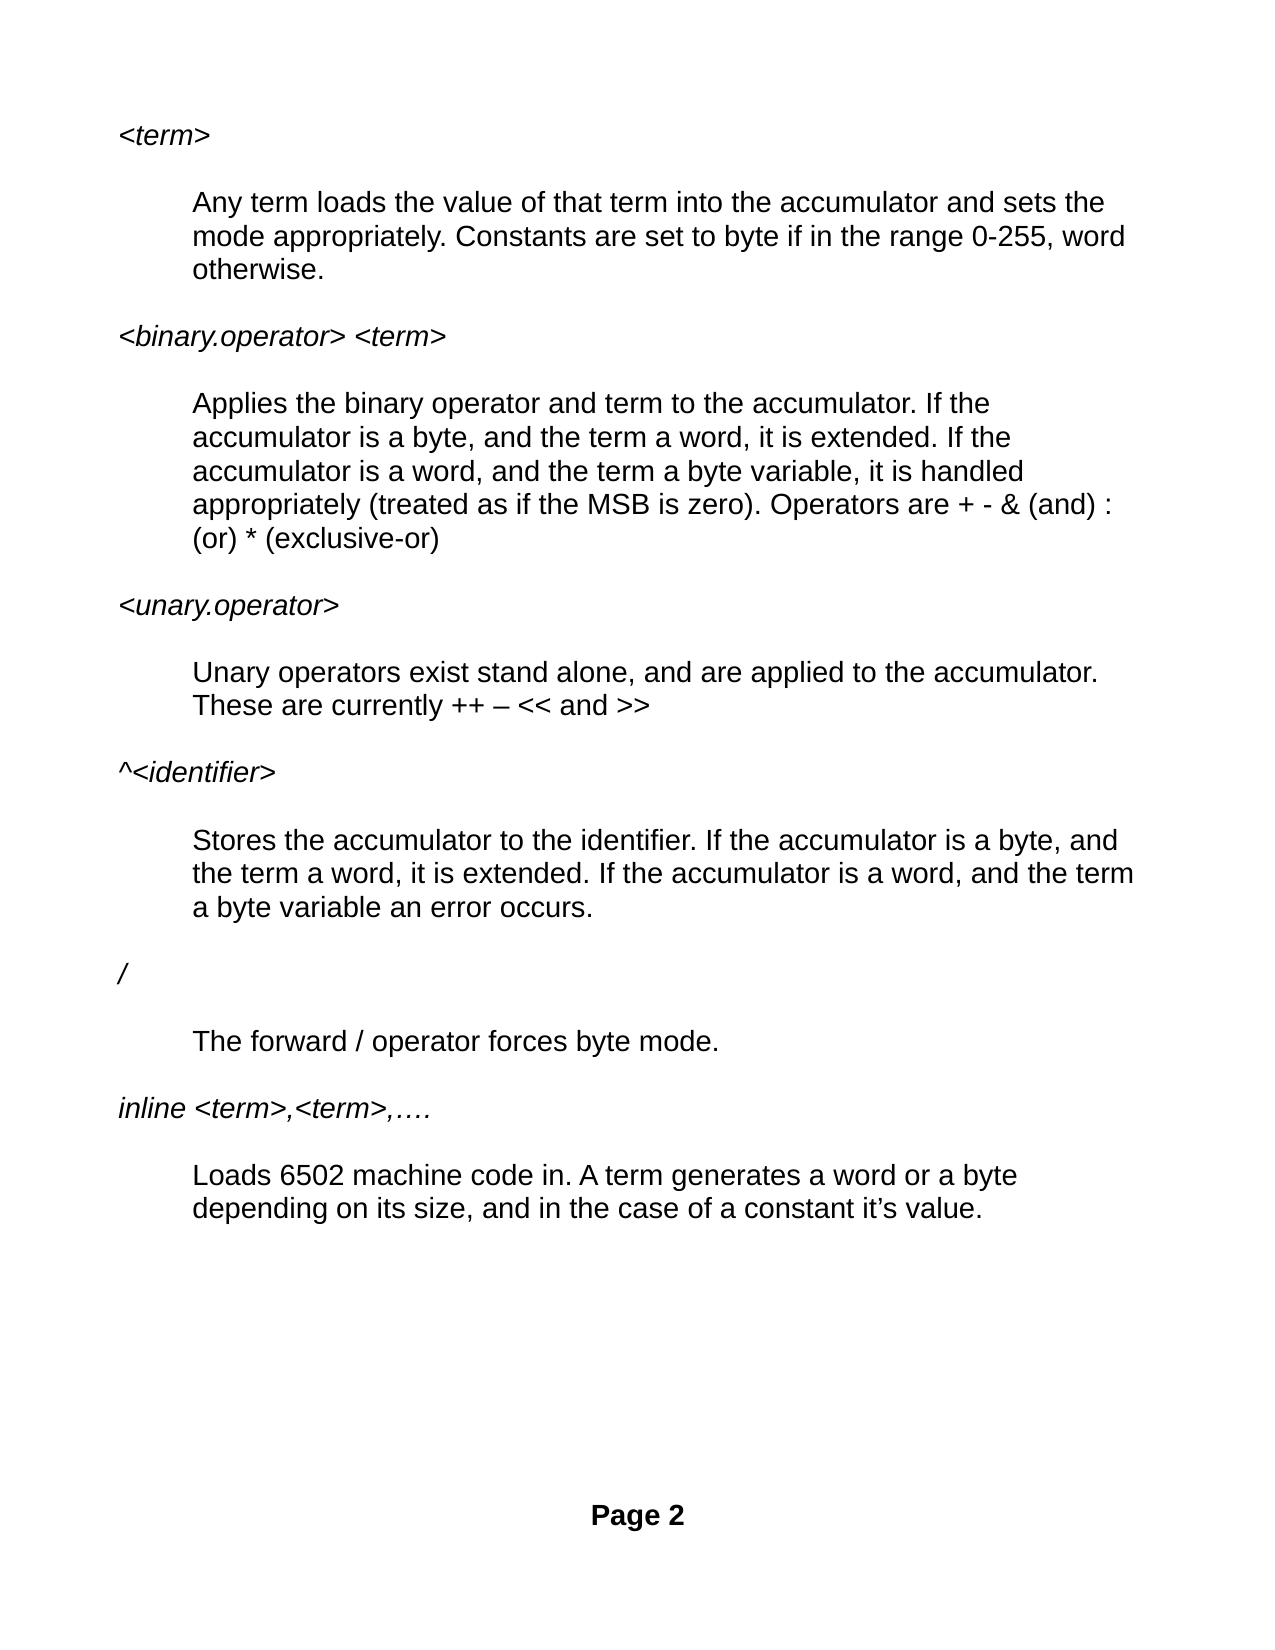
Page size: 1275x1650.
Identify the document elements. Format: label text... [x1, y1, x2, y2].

text Unary operators exist stand alone, and are applied to the accumulator. These are currently ++ – << and >> [192, 655, 1157, 722]
text / [118, 957, 1157, 990]
text ^<identifier> [118, 755, 1157, 789]
text Any term loads the value of that term into the accumulator and sets the mode appropriately. Constants are set to byte if in the range 0-255, word otherwise. [192, 185, 1157, 286]
text Applies the binary operator and term to the accumulator. If the accumulator is a byte, and the term a word, it is extended. If the accumulator is a word, and the term a byte variable, it is handled appropriately (treated as if the MSB is zero). Operators are + - & (and) : (or) * (exclusive-or) [192, 386, 1157, 554]
text The forward / operator forces byte mode. [192, 1024, 1157, 1057]
text <binary.operator> <term> [118, 319, 1157, 353]
text Loads 6502 machine code in. A term generates a word or a byte depending on its size, and in the case of a constant it’s value. [192, 1158, 1157, 1225]
text inline <term>,<term>,…. [118, 1091, 1157, 1124]
text Stores the accumulator to the identifier. If the accumulator is a byte, and the term a word, it is extended. If the accumulator is a word, and the term a byte variable an error occurs. [192, 822, 1157, 923]
text <unary.operator> [118, 588, 1157, 621]
text <term> [118, 118, 1157, 152]
